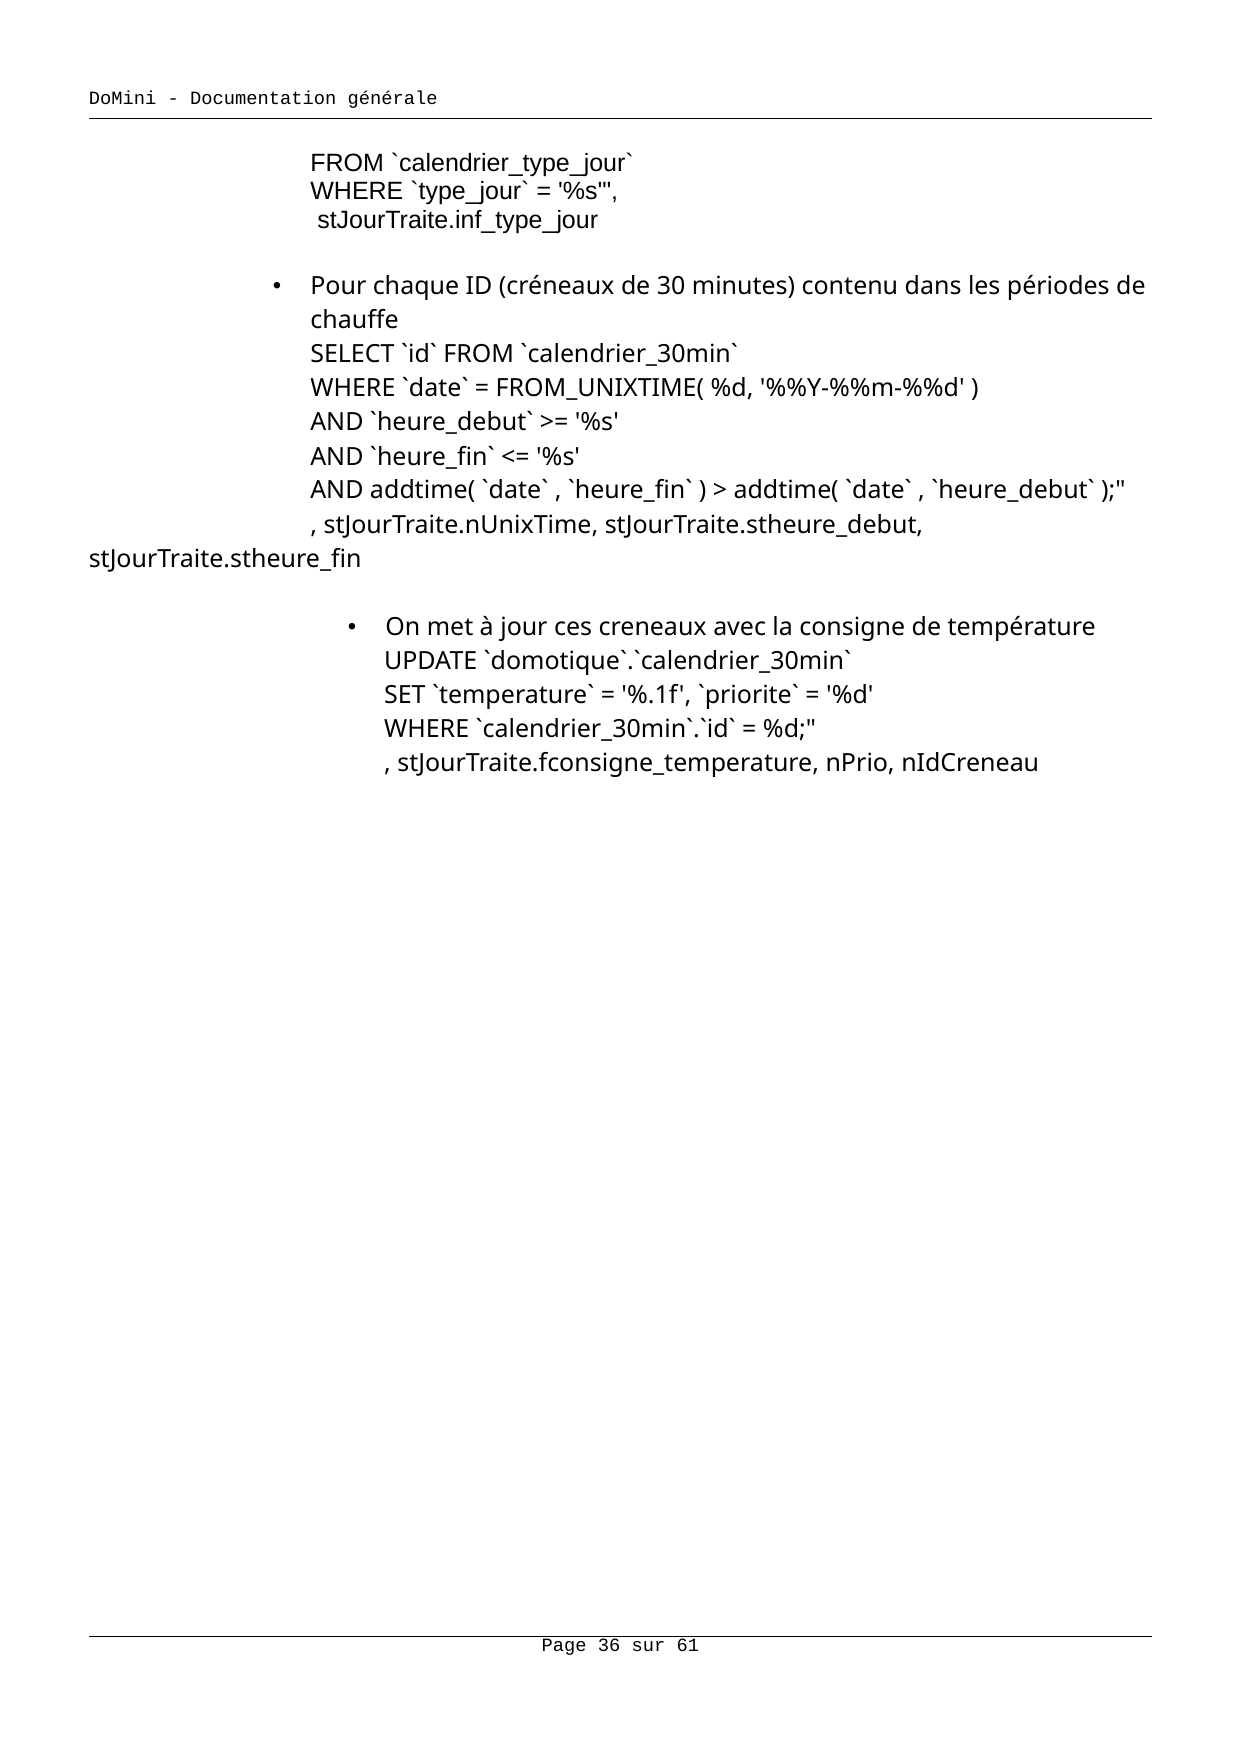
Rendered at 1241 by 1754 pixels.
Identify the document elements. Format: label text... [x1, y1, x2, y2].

text FROM `calendrier_type_jour` [88, 147, 1152, 176]
text SELECT `id` FROM `calendrier_30min` [88, 336, 1152, 370]
text , stJourTraite.fconsigne_temperature, nPrio, nIdCreneau [88, 745, 1152, 779]
text AND `heure_fin` <= '%s' [88, 438, 1152, 472]
text WHERE `calendrier_30min`.`id` = %d;" [88, 711, 1152, 745]
text AND addtime( `date` , `heure_fin` ) > addtime( `date` , `heure_debut` );" [88, 472, 1152, 506]
text UPDATE `domotique`.`calendrier_30min` [88, 642, 1152, 677]
text SET `temperature` = '%.1f', `priorite` = '%d' [88, 677, 1152, 711]
text , stJourTraite.nUnixTime, stJourTraite.stheure_debut, stJourTraite.stheure_fin [88, 506, 1152, 574]
text WHERE `type_jour` = '%s'", [88, 176, 1152, 205]
text stJourTraite.inf_type_jour [88, 205, 1152, 234]
text AND `heure_debut` >= '%s' [88, 404, 1152, 438]
list Pour chaque ID (créneaux de 30 minutes) contenu dans les périodes de chauffe [273, 268, 1152, 336]
text WHERE `date` = FROM_UNIXTIME( %d, '%%Y-%%m-%%d' ) [88, 370, 1152, 404]
list On met à jour ces creneaux avec la consigne de température [348, 608, 1152, 642]
